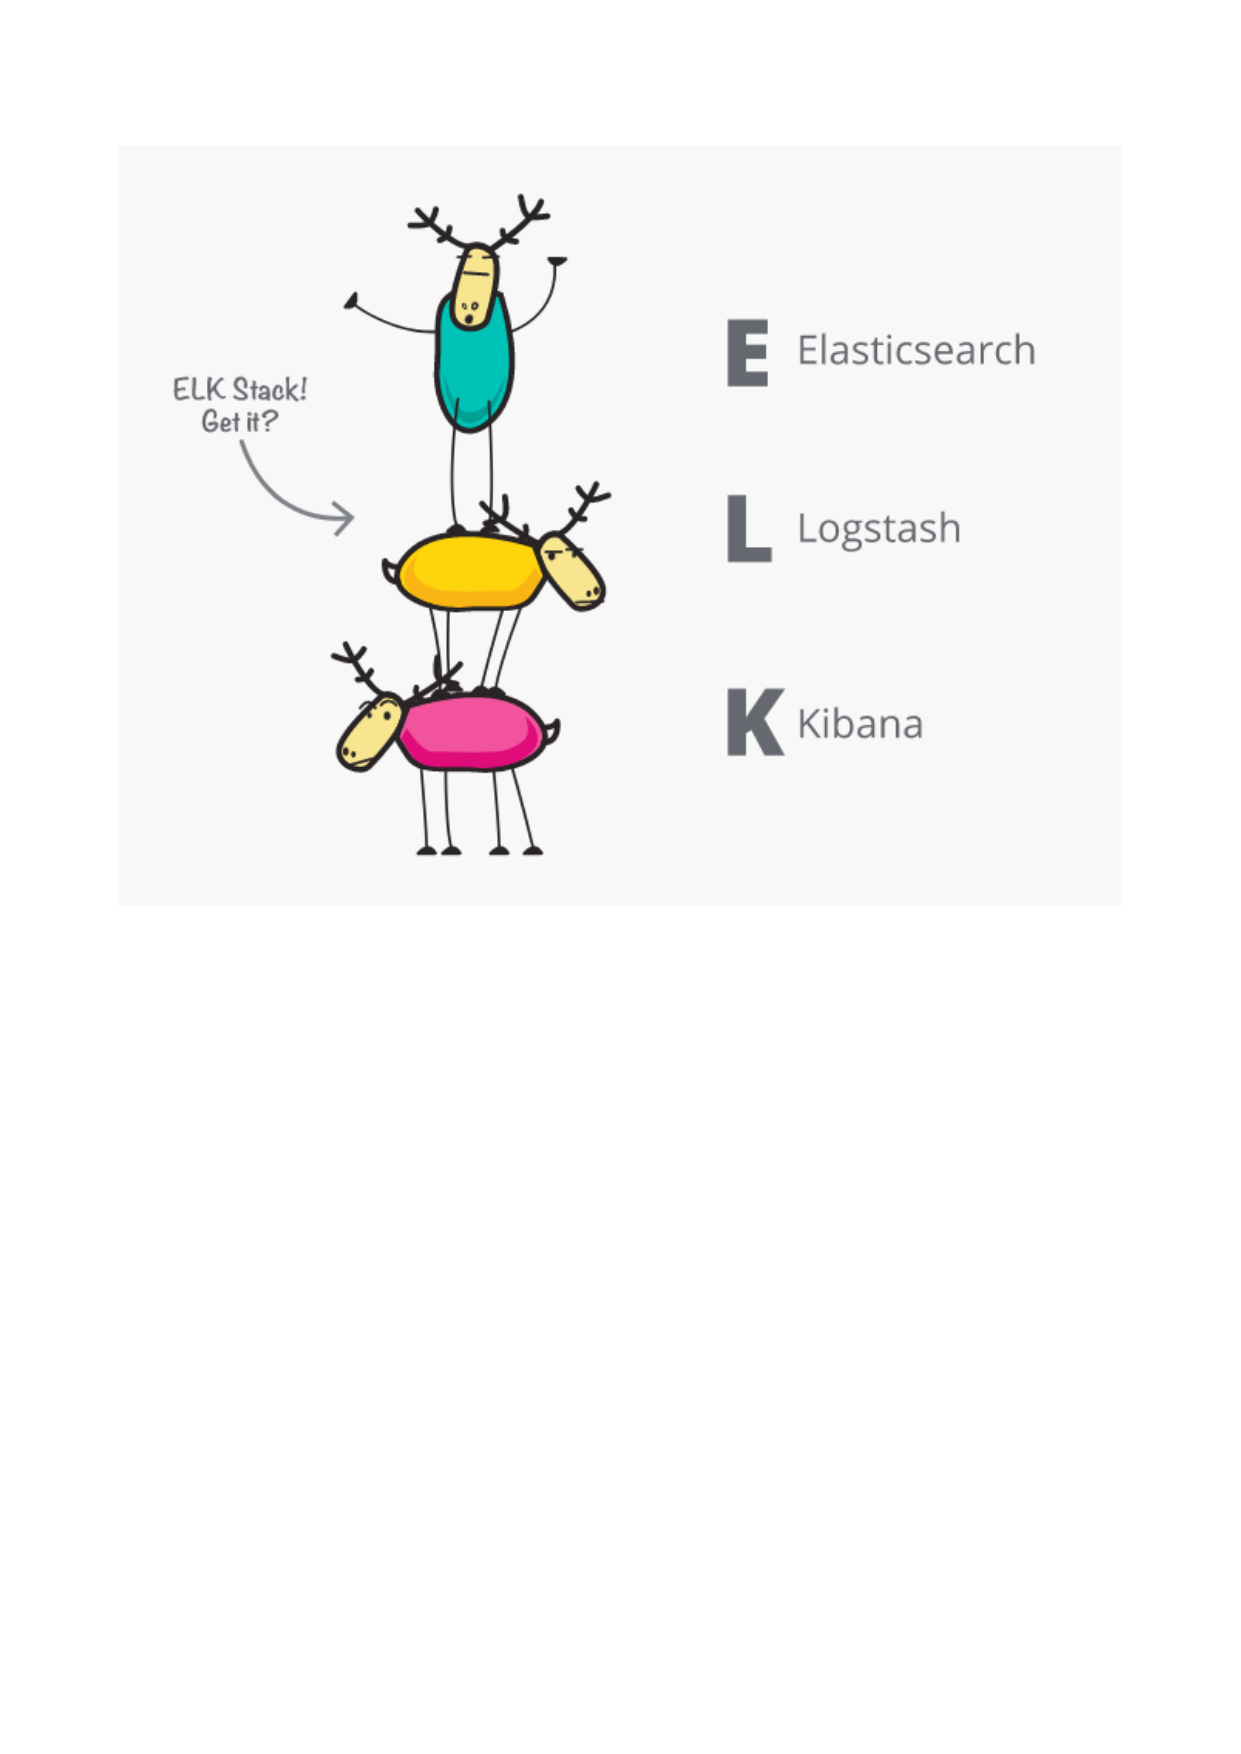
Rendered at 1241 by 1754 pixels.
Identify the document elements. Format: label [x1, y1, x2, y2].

picture [118, 146, 1123, 906]
